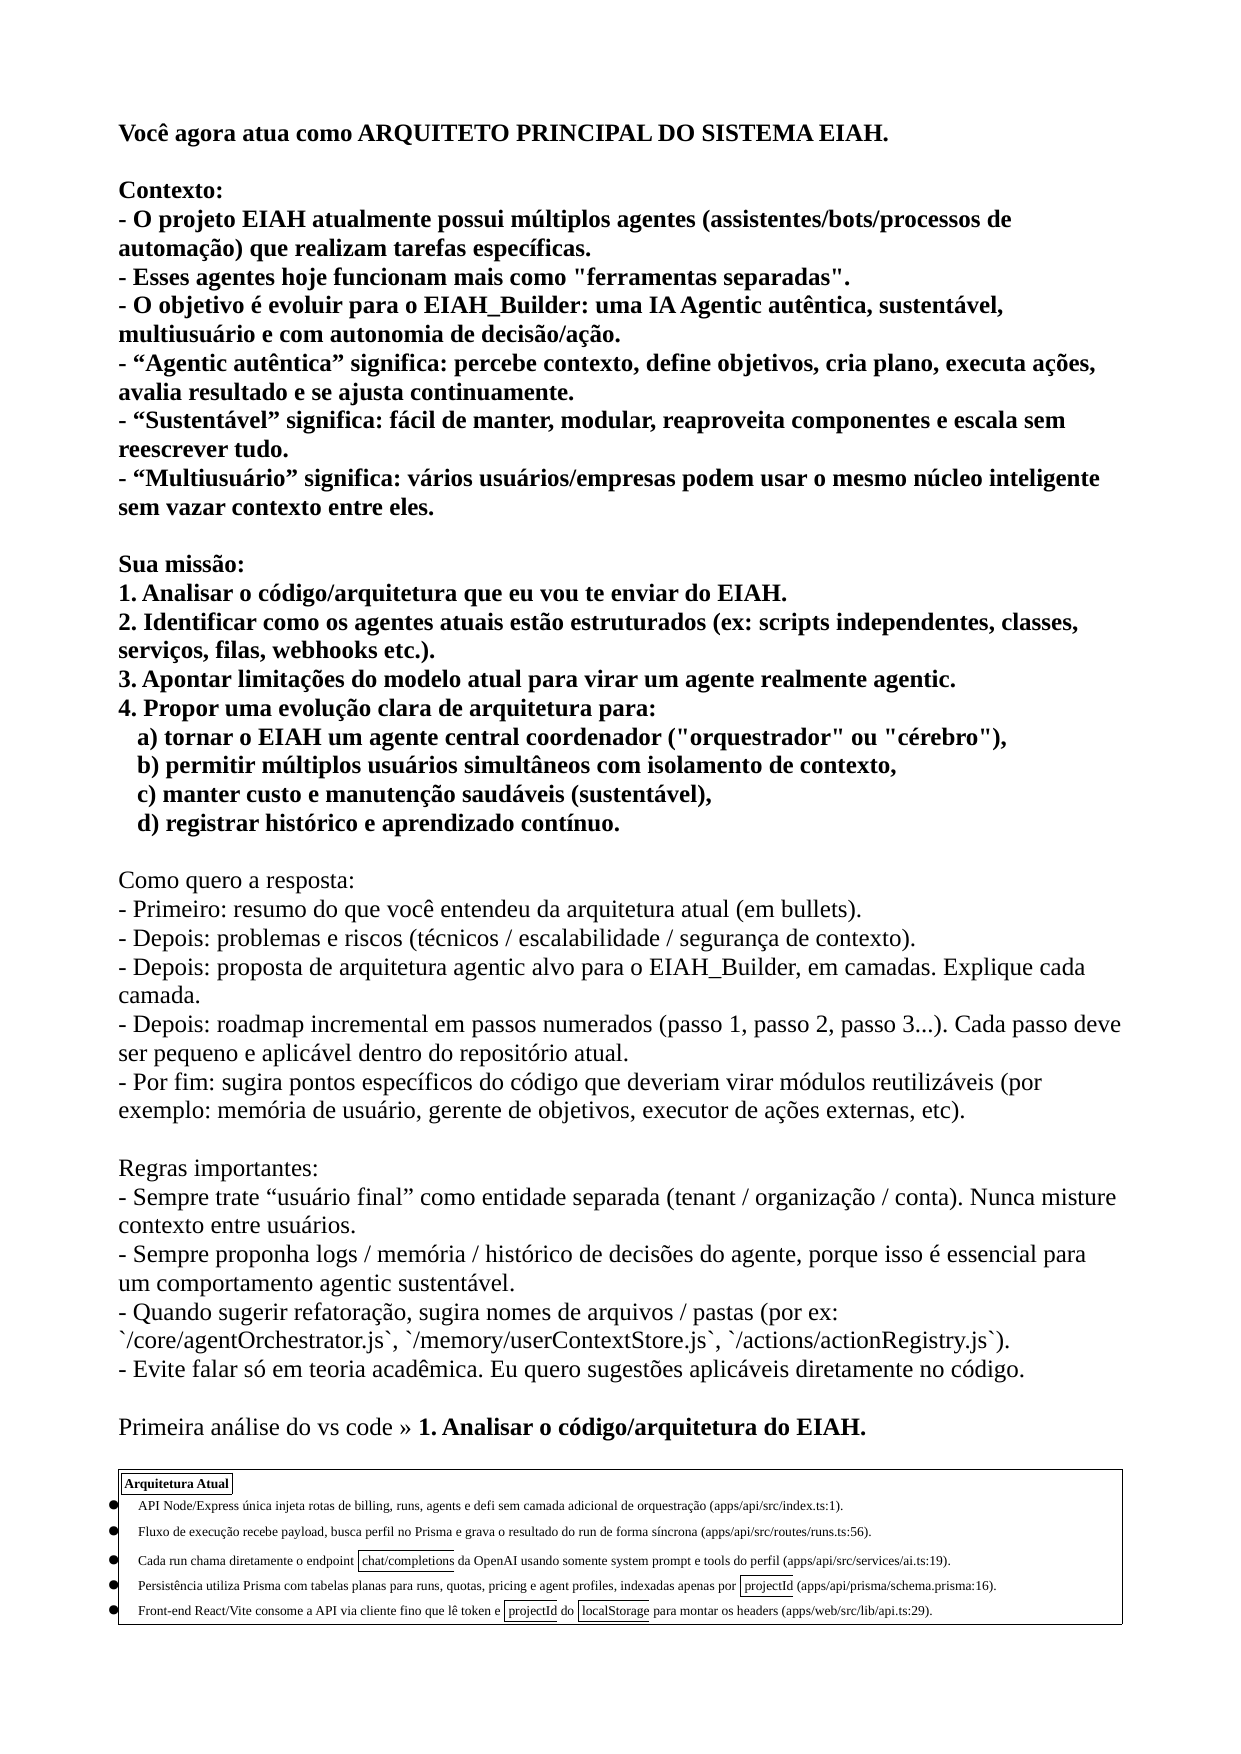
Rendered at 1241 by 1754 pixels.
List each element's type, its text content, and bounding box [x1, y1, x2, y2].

text c) manter custo e manutenção saudáveis (sustentável), [118, 779, 1122, 808]
text - Depois: proposta de arquitetura agentic alvo para o EIAH_Builder, em camadas. Explique cada camada. [118, 952, 1122, 1009]
text - Sempre trate “usuário final” como entidade separada (tenant / organização / conta). Nunca misture contexto entre usuários. [118, 1182, 1122, 1239]
text Arquitetura Atual [119, 1470, 1122, 1494]
text Regras importantes: [118, 1153, 1122, 1182]
text - “Sustentável” significa: fácil de manter, modular, reaproveita componentes e escala sem reescrever tudo. [118, 406, 1122, 463]
text 1. Analisar o código/arquitetura que eu vou te enviar do EIAH. [118, 578, 1122, 607]
text - O projeto EIAH atualmente possui múltiplos agentes (assistentes/bots/processos de automação) que realizam tarefas específicas. [118, 204, 1122, 262]
text Contexto: [118, 176, 1122, 204]
text Como quero a resposta: [118, 866, 1122, 894]
text d) registrar histórico e aprendizado contínuo. [118, 808, 1122, 837]
text - Depois: roadmap incremental em passos numerados (passo 1, passo 2, passo 3...). Cada passo deve ser pequeno e aplicável dentro do repositório atual. [118, 1009, 1122, 1067]
list Cada run chama diretamente o endpoint chat/completions da OpenAI usando somente system prompt e tools do perfil (apps/api/src/services/ai.ts:19). [119, 1547, 1122, 1571]
text - “Multiusuário” significa: vários usuários/empresas podem usar o mesmo núcleo inteligente sem vazar contexto entre eles. [118, 463, 1122, 521]
text Sua missão: [118, 549, 1122, 578]
text Você agora atua como ARQUITETO PRINCIPAL DO SISTEMA EIAH. [118, 118, 1122, 147]
text - Sempre proponha logs / memória / histórico de decisões do agente, porque isso é essencial para um comportamento agentic sustentável. [118, 1239, 1122, 1297]
text - Por fim: sugira pontos específicos do código que deveriam virar módulos reutilizáveis (por exemplo: memória de usuário, gerente de objetivos, executor de ações externas, etc). [118, 1067, 1122, 1124]
text - Evite falar só em teoria acadêmica. Eu quero sugestões aplicáveis diretamente no código. [118, 1354, 1122, 1383]
text - Primeiro: resumo do que você entendeu da arquitetura atual (em bullets). [118, 894, 1122, 923]
text - “Agentic autêntica” significa: percebe contexto, define objetivos, cria plano, executa ações, avalia resultado e se ajusta continuamente. [118, 348, 1122, 406]
text - Quando sugerir refatoração, sugira nomes de arquivos / pastas (por ex: `/core/agentOrchestrator.js`, `/memory/userContextStore.js`, `/actions/actionRegistry.js`). [118, 1297, 1122, 1354]
text 3. Apontar limitações do modelo atual para virar um agente realmente agentic. [118, 664, 1122, 693]
list Front-end React/Vite consome a API via cliente fino que lê token e projectId do localStorage para montar os headers (apps/web/src/lib/api.ts:29). [119, 1597, 1122, 1624]
text 2. Identificar como os agentes atuais estão estruturados (ex: scripts independentes, classes, serviços, filas, webhooks etc.). [118, 607, 1122, 664]
text - Esses agentes hoje funcionam mais como "ferramentas separadas". [118, 262, 1122, 291]
list Persistência utiliza Prisma com tabelas planas para runs, quotas, pricing e agent profiles, indexadas apenas por projectId (apps/api/prisma/schema.prisma:16). [119, 1572, 1122, 1596]
text b) permitir múltiplos usuários simultâneos com isolamento de contexto, [118, 751, 1122, 779]
text a) tornar o EIAH um agente central coordenador ("orquestrador" ou "cérebro"), [118, 722, 1122, 751]
list Fluxo de execução recebe payload, busca perfil no Prisma e grava o resultado do run de forma síncrona (apps/api/src/routes/runs.ts:56). [119, 1521, 1122, 1539]
text Primeira análise do vs code » 1. Analisar o código/arquitetura do EIAH. [118, 1412, 1122, 1441]
list API Node/Express única injeta rotas de billing, runs, agents e defi sem camada adicional de orquestração (apps/api/src/index.ts:1). [119, 1494, 1122, 1513]
text - O objetivo é evoluir para o EIAH_Builder: uma IA Agentic autêntica, sustentável, multiusuário e com autonomia de decisão/ação. [118, 291, 1122, 348]
text 4. Propor uma evolução clara de arquitetura para: [118, 693, 1122, 722]
text - Depois: problemas e riscos (técnicos / escalabilidade / segurança de contexto). [118, 923, 1122, 952]
